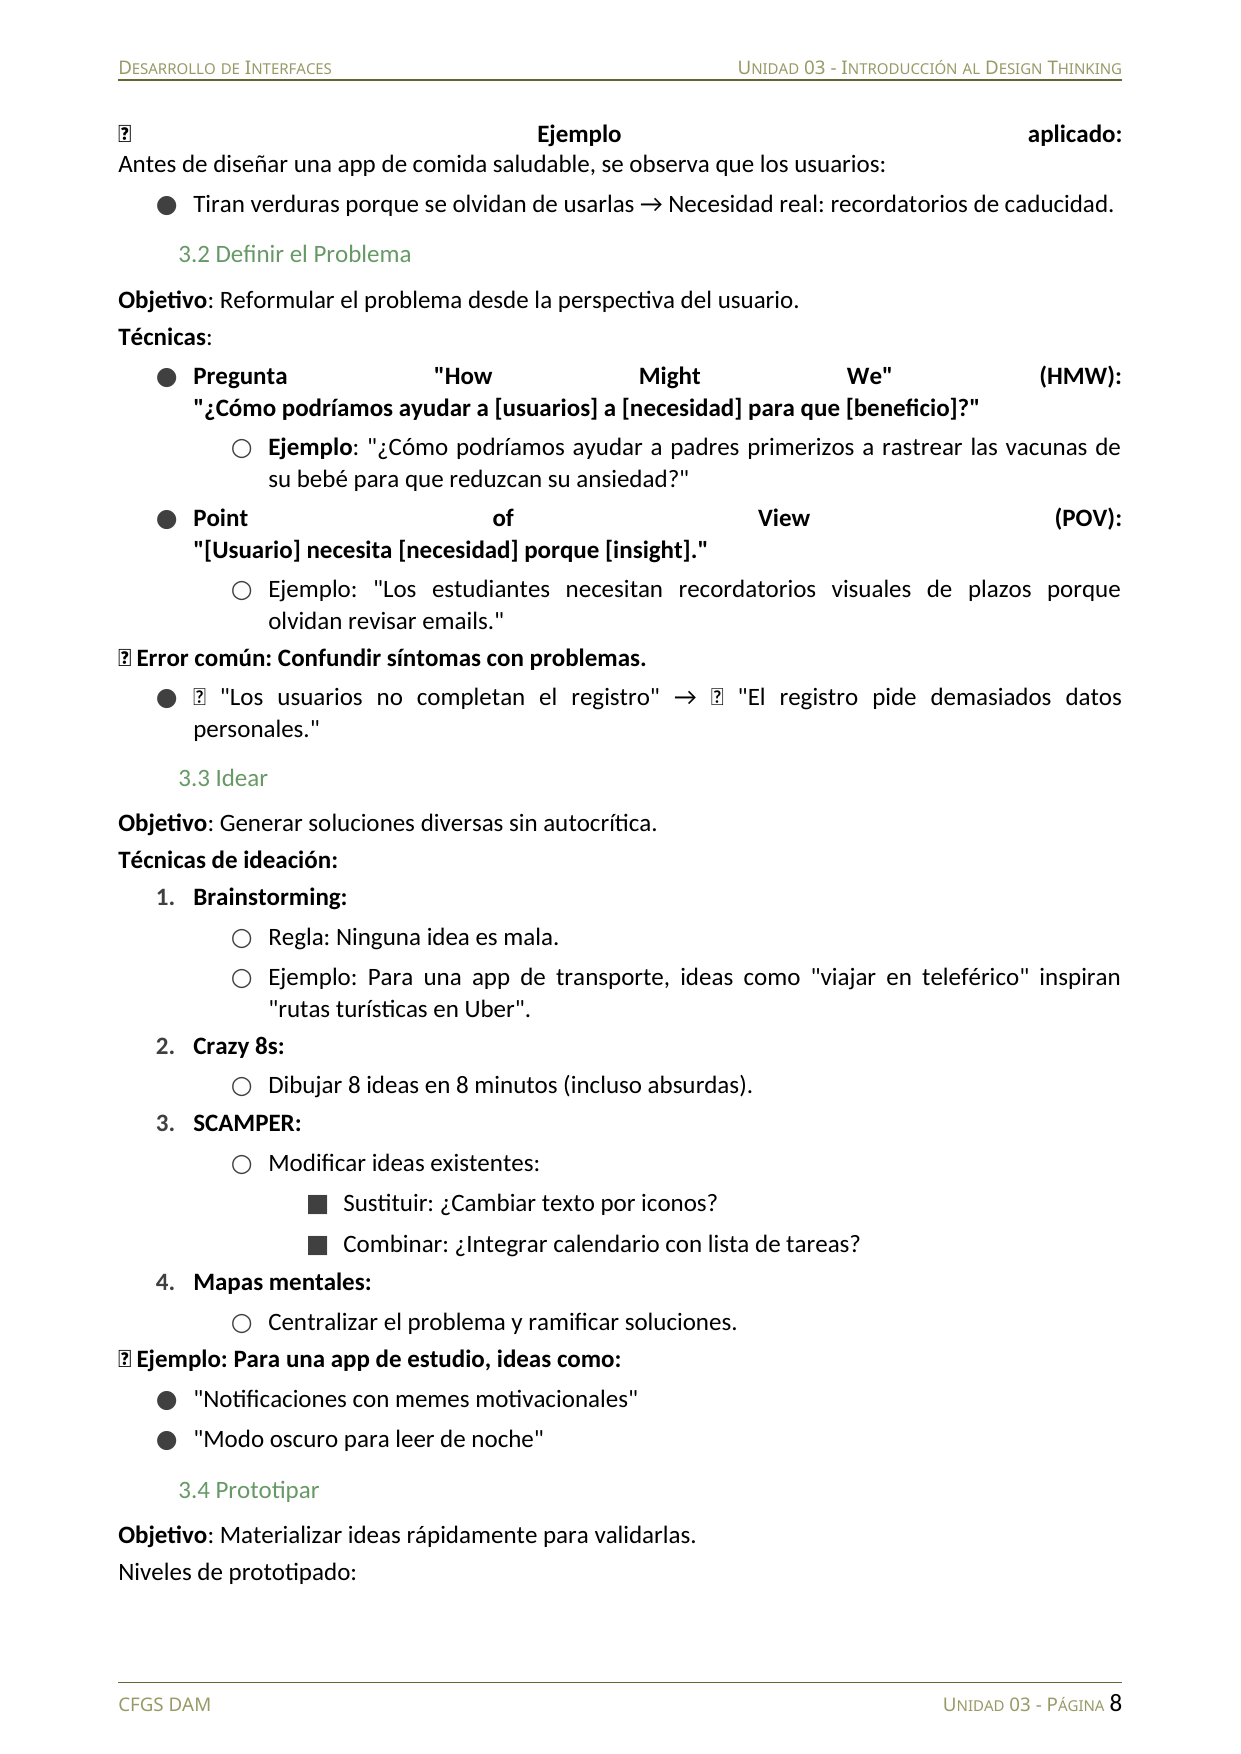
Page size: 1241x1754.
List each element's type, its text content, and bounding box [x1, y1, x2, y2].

subtitle 3.4 Prototipar [178, 1474, 1122, 1504]
list "Modo oscuro para leer de noche" [156, 1421, 1122, 1455]
list Dibujar 8 ideas en 8 minutos (incluso absurdas). [231, 1067, 1122, 1101]
subtitle 3.2 Definir el Problema [178, 238, 1122, 269]
text 💡 Ejemplo aplicado: Antes de diseñar una app de comida saludable, se observa que los usuarios: [118, 118, 1122, 179]
subtitle 3.3 Idear [178, 762, 1122, 793]
list "Notificaciones con memes motivacionales" [156, 1381, 1122, 1415]
text 💡 Ejemplo: Para una app de estudio, ideas como: [118, 1344, 1122, 1374]
list Ejemplo: "Los estudiantes necesitan recordatorios visuales de plazos porque olvidan revisar emails." [231, 571, 1122, 635]
text Objetivo: Reformular el problema desde la perspectiva del usuario. [118, 284, 1122, 314]
list Brainstorming: [156, 882, 1122, 912]
list Crazy 8s: [156, 1030, 1122, 1061]
text ❕ Error común: Confundir síntomas con problemas. [118, 642, 1122, 672]
list Point of View (POV): "[Usuario] necesita [necesidad] porque [insight]." [156, 500, 1122, 564]
text Técnicas de ideación: [118, 844, 1122, 875]
list SCAMPER: [156, 1108, 1122, 1138]
list Pregunta "How Might We" (HMW): "¿Cómo podríamos ayudar a [usuarios] a [necesidad] para que [beneficio]?" [156, 358, 1122, 422]
text Niveles de prototipado: [118, 1556, 1122, 1587]
list Ejemplo: "¿Cómo podríamos ayudar a padres primerizos a rastrear las vacunas de su bebé para que reduzcan su ansiedad?" [231, 429, 1122, 493]
list Tiran verduras porque se olvidan de usarlas → Necesidad real: recordatorios de caducidad. [156, 186, 1122, 219]
list Modificar ideas existentes: [231, 1144, 1122, 1179]
list Centralizar el problema y ramificar soluciones. [231, 1303, 1122, 1337]
text Objetivo: Materializar ideas rápidamente para validarlas. [118, 1519, 1122, 1550]
list Sustituir: ¿Cambiar texto por iconos? [306, 1185, 1122, 1219]
list Regla: Ninguna idea es mala. [231, 918, 1122, 953]
list ❌ "Los usuarios no completan el registro" → ✅ "El registro pide demasiados datos personales." [156, 679, 1122, 743]
text Técnicas: [118, 321, 1122, 351]
list Mapas mentales: [156, 1266, 1122, 1297]
list Combinar: ¿Integrar calendario con lista de tareas? [306, 1226, 1122, 1260]
list Ejemplo: Para una app de transporte, ideas como "viajar en teleférico" inspiran "rutas turísticas en Uber". [231, 959, 1122, 1024]
text Objetivo: Generar soluciones diversas sin autocrítica. [118, 808, 1122, 838]
